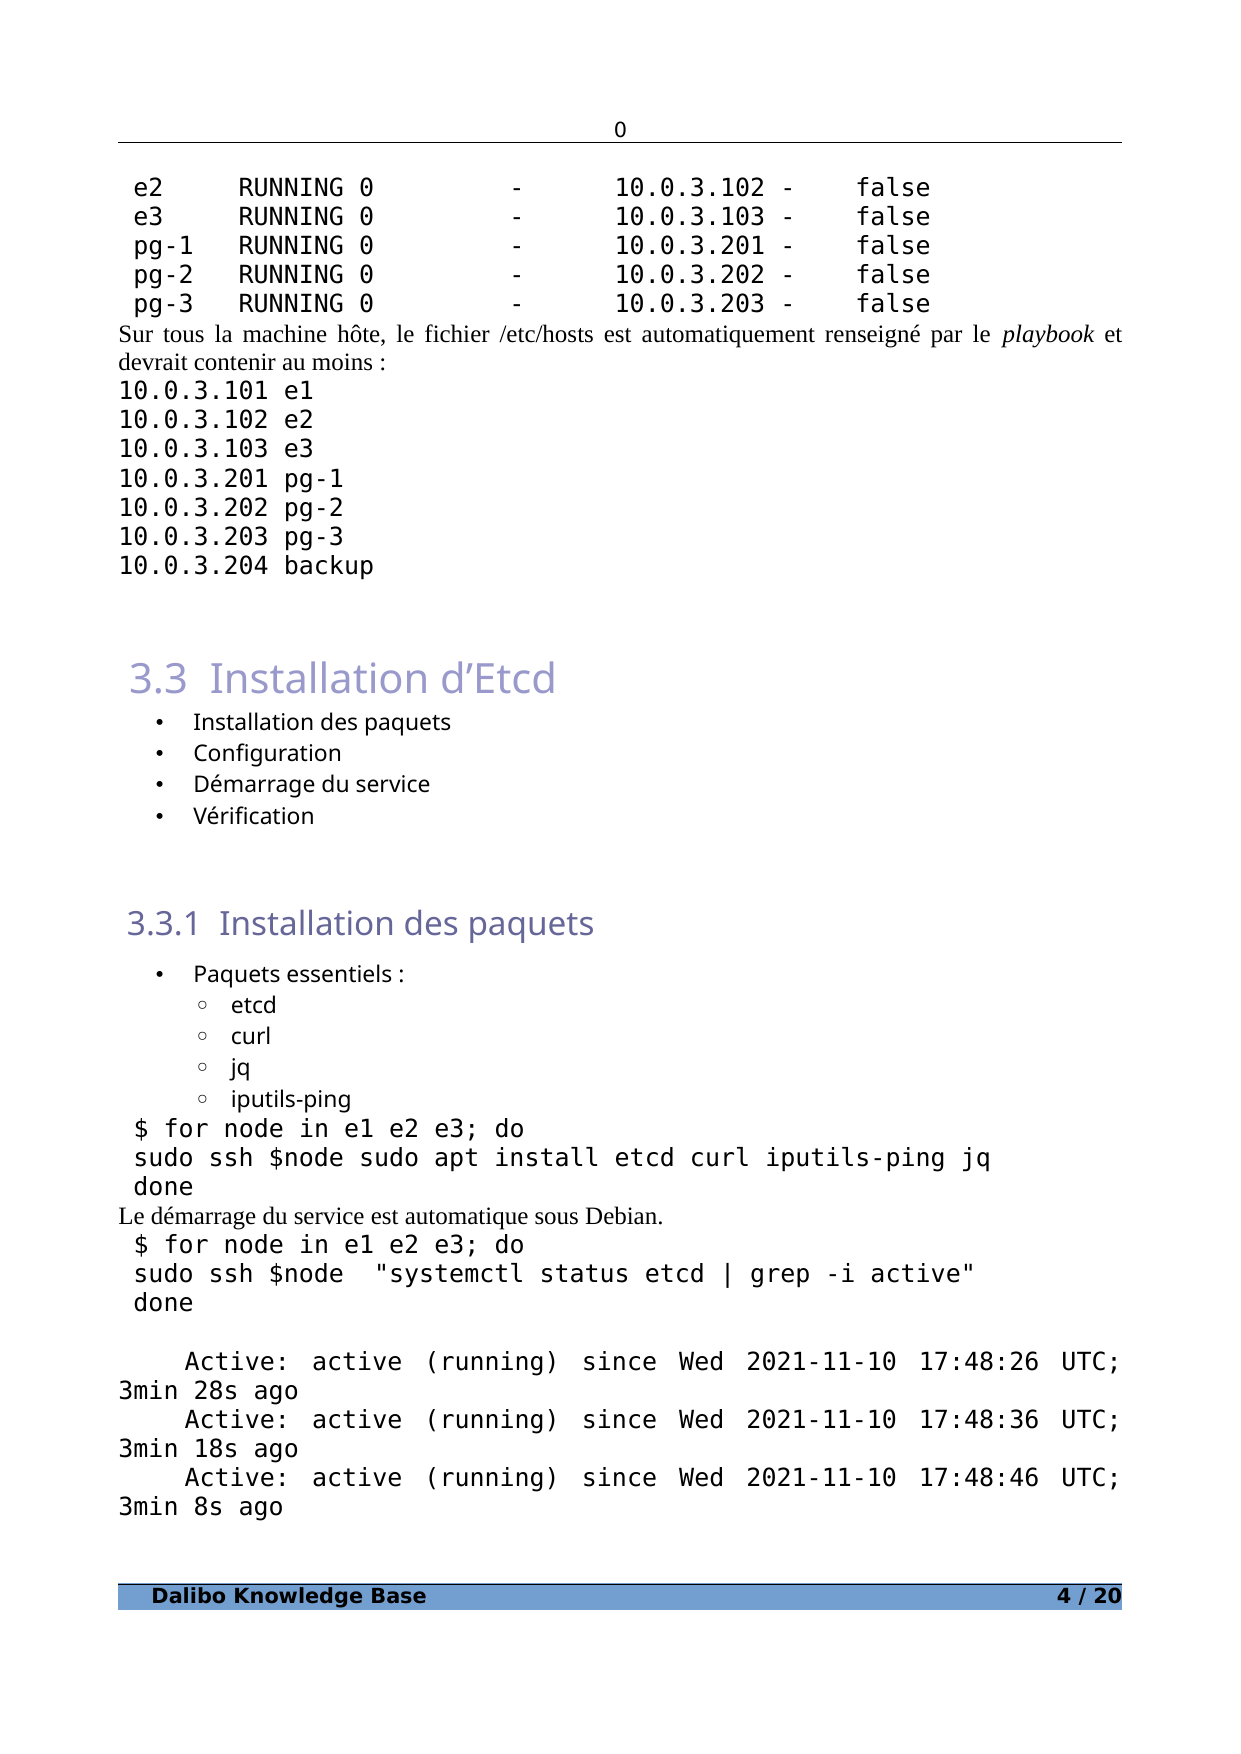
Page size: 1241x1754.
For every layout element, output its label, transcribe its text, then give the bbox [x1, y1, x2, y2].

list curl [193, 1020, 1122, 1051]
list iputils-ping [193, 1083, 1122, 1114]
text $ for node in e1 e2 e3; do [118, 1230, 1122, 1259]
text e3 RUNNING 0 - 10.0.3.103 - false [118, 202, 1122, 231]
text $ for node in e1 e2 e3; do [118, 1114, 1122, 1143]
text sudo ssh $node "systemctl status etcd | grep -i active" [118, 1259, 1122, 1288]
text pg-3 RUNNING 0 - 10.0.3.203 - false [118, 289, 1122, 319]
subtitle Installation d’Etcd [118, 649, 1122, 706]
text Active: active (running) since Wed 2021-11-10 17:48:26 UTC; 3min 28s ago [118, 1347, 1122, 1405]
text Active: active (running) since Wed 2021-11-10 17:48:36 UTC; 3min 18s ago [118, 1405, 1122, 1463]
list Configuration [156, 737, 1122, 768]
text 10.0.3.201 pg-1 [118, 464, 1122, 493]
text pg-2 RUNNING 0 - 10.0.3.202 - false [118, 260, 1122, 289]
text 10.0.3.103 e3 [118, 434, 1122, 464]
text 10.0.3.203 pg-3 [118, 522, 1122, 551]
text done [118, 1172, 1122, 1201]
list Démarrage du service [156, 768, 1122, 799]
text 10.0.3.102 e2 [118, 405, 1122, 434]
list jq [193, 1051, 1122, 1083]
list etcd [193, 989, 1122, 1020]
list Paquets essentiels : [156, 958, 1122, 989]
text e2 RUNNING 0 - 10.0.3.102 - false [118, 173, 1122, 202]
text sudo ssh $node sudo apt install etcd curl iputils-ping jq [118, 1143, 1122, 1172]
text Active: active (running) since Wed 2021-11-10 17:48:46 UTC; 3min 8s ago [118, 1463, 1122, 1522]
text 10.0.3.101 e1 [118, 376, 1122, 405]
text pg-1 RUNNING 0 - 10.0.3.201 - false [118, 231, 1122, 260]
text Le démarrage du service est automatique sous Debian. [118, 1201, 1122, 1230]
text 10.0.3.202 pg-2 [118, 493, 1122, 522]
subtitle Installation des paquets [118, 900, 1122, 945]
list Installation des paquets [156, 706, 1122, 737]
list Vérification [156, 799, 1122, 831]
text done [118, 1288, 1122, 1318]
text 10.0.3.204 backup [118, 551, 1122, 580]
text Sur tous la machine hôte, le fichier /etc/hosts est automatiquement renseigné par le playbook et devrait contenir au moins : [118, 319, 1122, 376]
